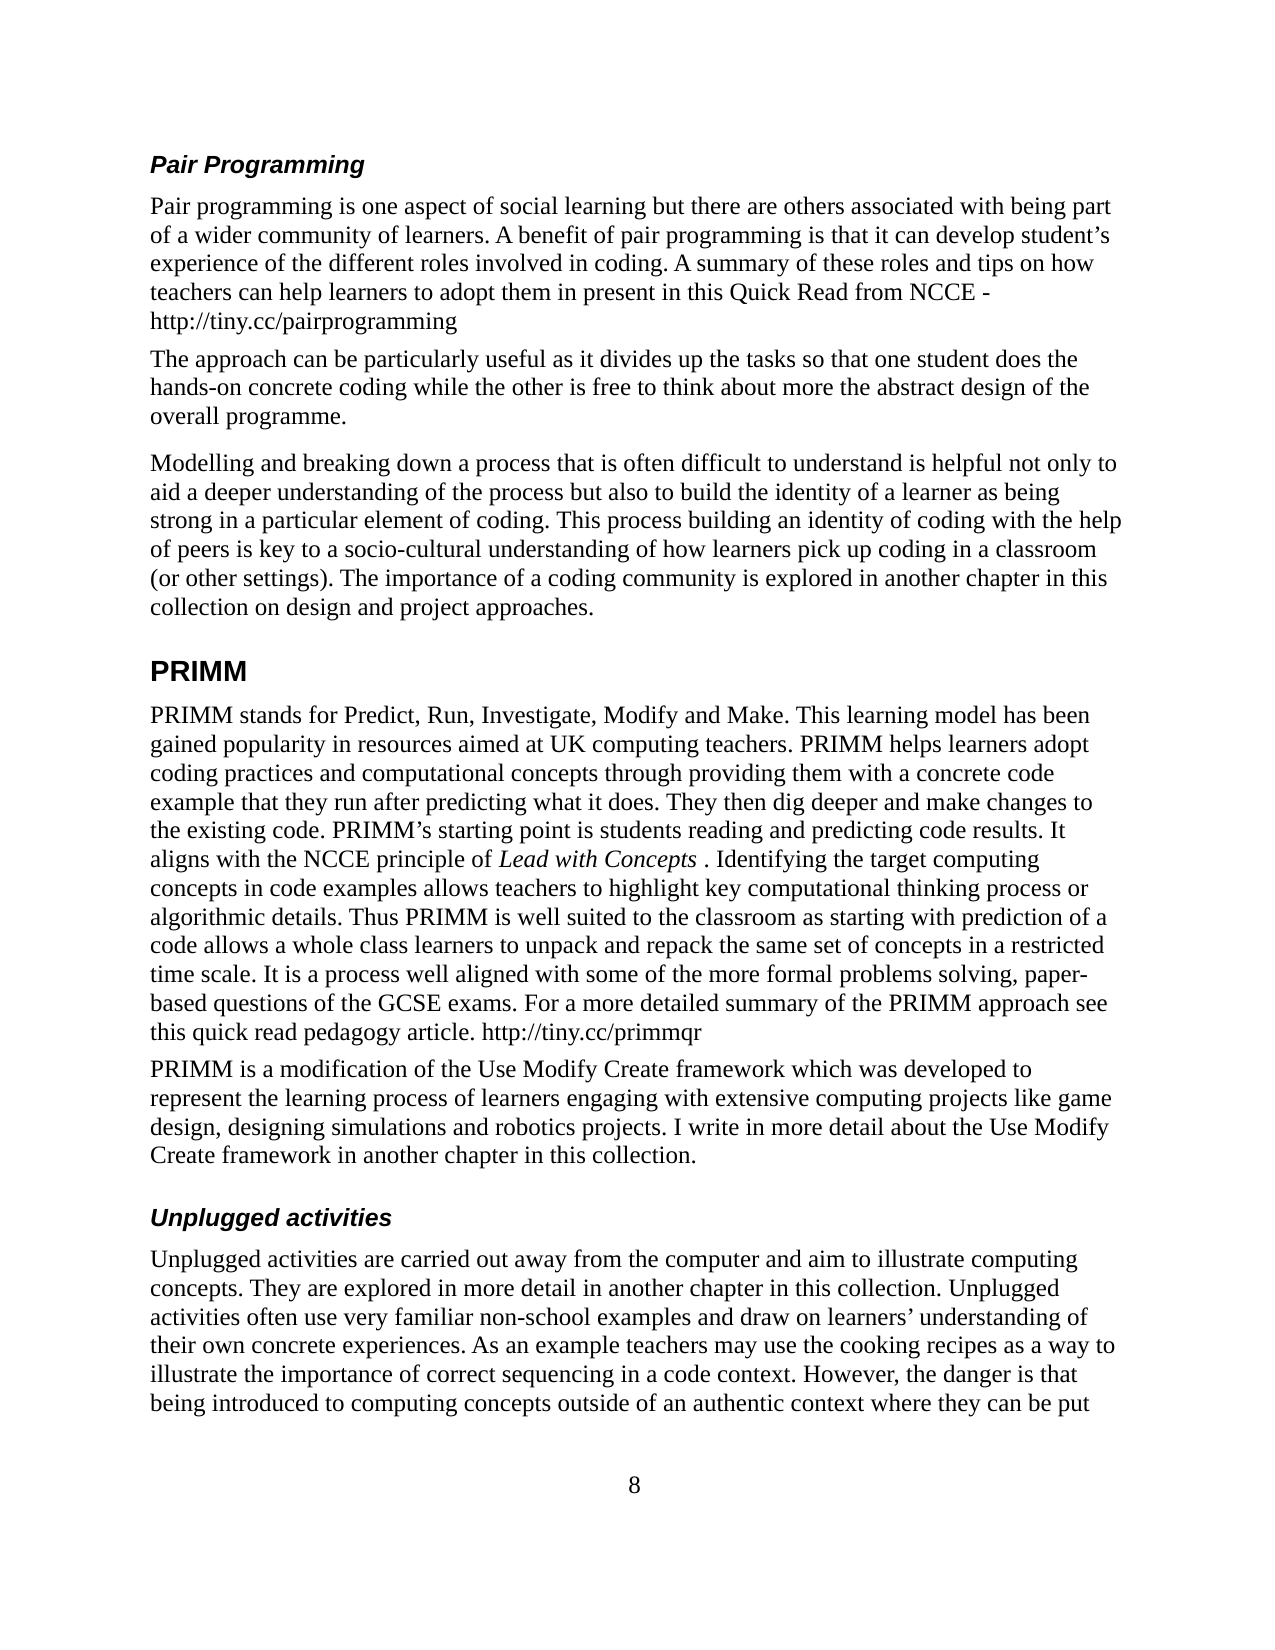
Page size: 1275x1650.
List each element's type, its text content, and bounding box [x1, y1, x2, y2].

text Unplugged activities are carried out away from the computer and aim to illustrate computing concepts. They are explored in more detail in another chapter in this collection. Unplugged activities often use very familiar non-school examples and draw on learners’ understanding of their own concrete experiences. As an example teachers may use the cooking recipes as a way to illustrate the importance of correct sequencing in a code context. However, the danger is that being introduced to computing concepts outside of an authentic context where they can be put [150, 1244, 1125, 1417]
text Modelling and breaking down a process that is often difficult to understand is helpful not only to aid a deeper understanding of the process but also to build the identity of a learner as being strong in a particular element of coding. This process building an identity of coding with the help of peers is key to a socio-cultural understanding of how learners pick up coding in a classroom (or other settings). The importance of a coding community is explored in another chapter in this collection on design and project approaches. [150, 448, 1125, 620]
text The approach can be particularly useful as it divides up the tasks so that one student does the hands-on concrete coding while the other is free to think about more the abstract design of the overall programme. [150, 344, 1125, 430]
text Pair programming is one aspect of social learning but there are others associated with being part of a wider community of learners. A benefit of pair programming is that it can develop student’s experience of the different roles involved in coding. A summary of these roles and tips on how teachers can help learners to adopt them in present in this Quick Read from NCCE - http://tiny.cc/pairprogramming [150, 191, 1125, 335]
subtitle PRIMM [150, 654, 1125, 688]
subtitle Unplugged activities [150, 1203, 1125, 1232]
text PRIMM stands for Predict, Run, Investigate, Modify and Make. This learning model has been gained popularity in resources aimed at UK computing teachers. PRIMM helps learners adopt coding practices and computational concepts through providing them with a concrete code example that they run after predicting what it does. They then dig deeper and make changes to the existing code. PRIMM’s starting point is students reading and predicting code results. It aligns with the NCCE principle of Lead with Concepts . Identifying the target computing concepts in code examples allows teachers to highlight key computational thinking process or algorithmic details. Thus PRIMM is well suited to the classroom as starting with prediction of a code allows a whole class learners to unpack and repack the same set of concepts in a restricted time scale. It is a process well aligned with some of the more formal problems solving, paper-based questions of the GCSE exams. For a more detailed summary of the PRIMM approach see this quick read pedagogy article. http://tiny.cc/primmqr [150, 700, 1125, 1045]
text PRIMM is a modification of the Use Modify Create framework which was developed to represent the learning process of learners engaging with extensive computing projects like game design, designing simulations and robotics projects. I write in more detail about the Use Modify Create framework in another chapter in this collection. [150, 1054, 1125, 1169]
subtitle Pair Programming [150, 150, 1125, 178]
